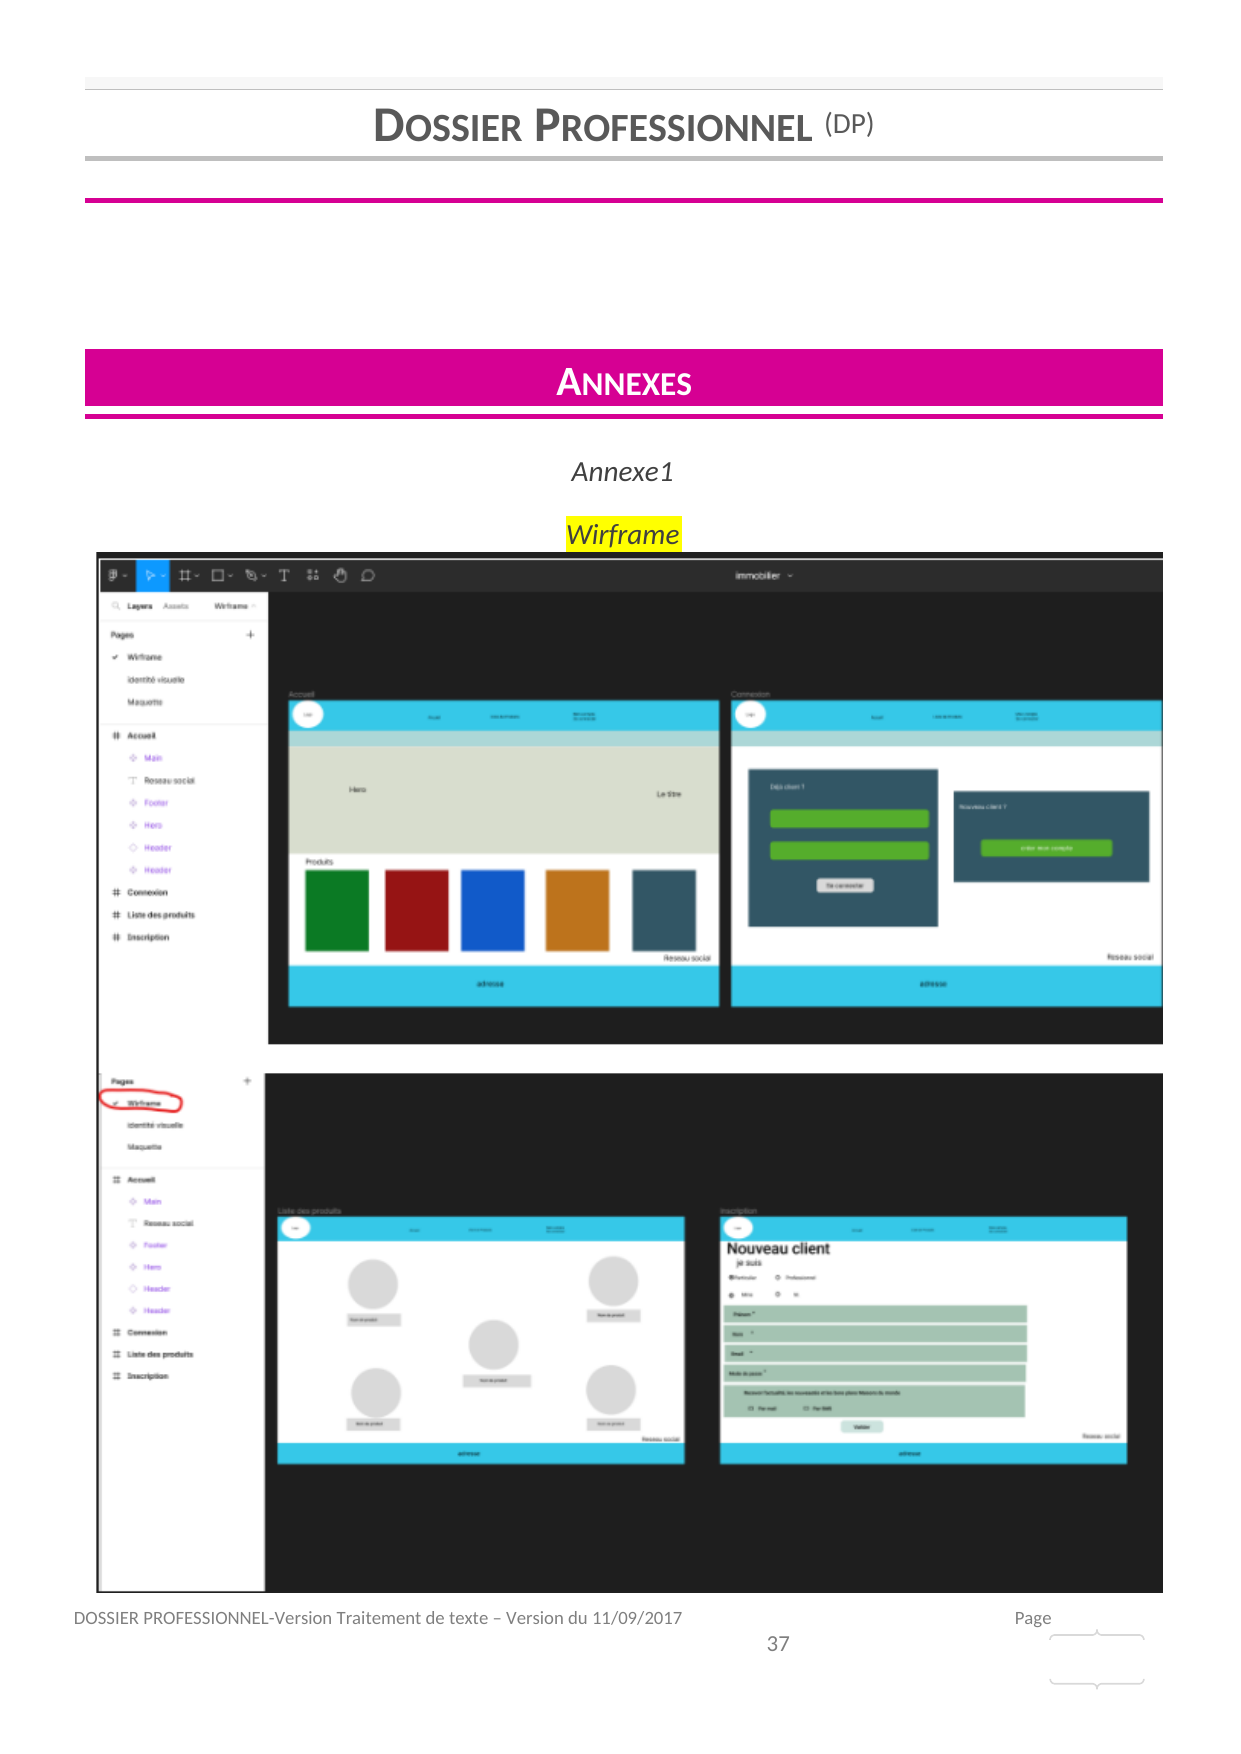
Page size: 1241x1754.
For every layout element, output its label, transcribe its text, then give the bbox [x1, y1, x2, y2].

table_cell Annexe1 Wirframe [85, 419, 1163, 1592]
table_cell [85, 406, 1163, 414]
table_header Annexes [85, 349, 1163, 406]
